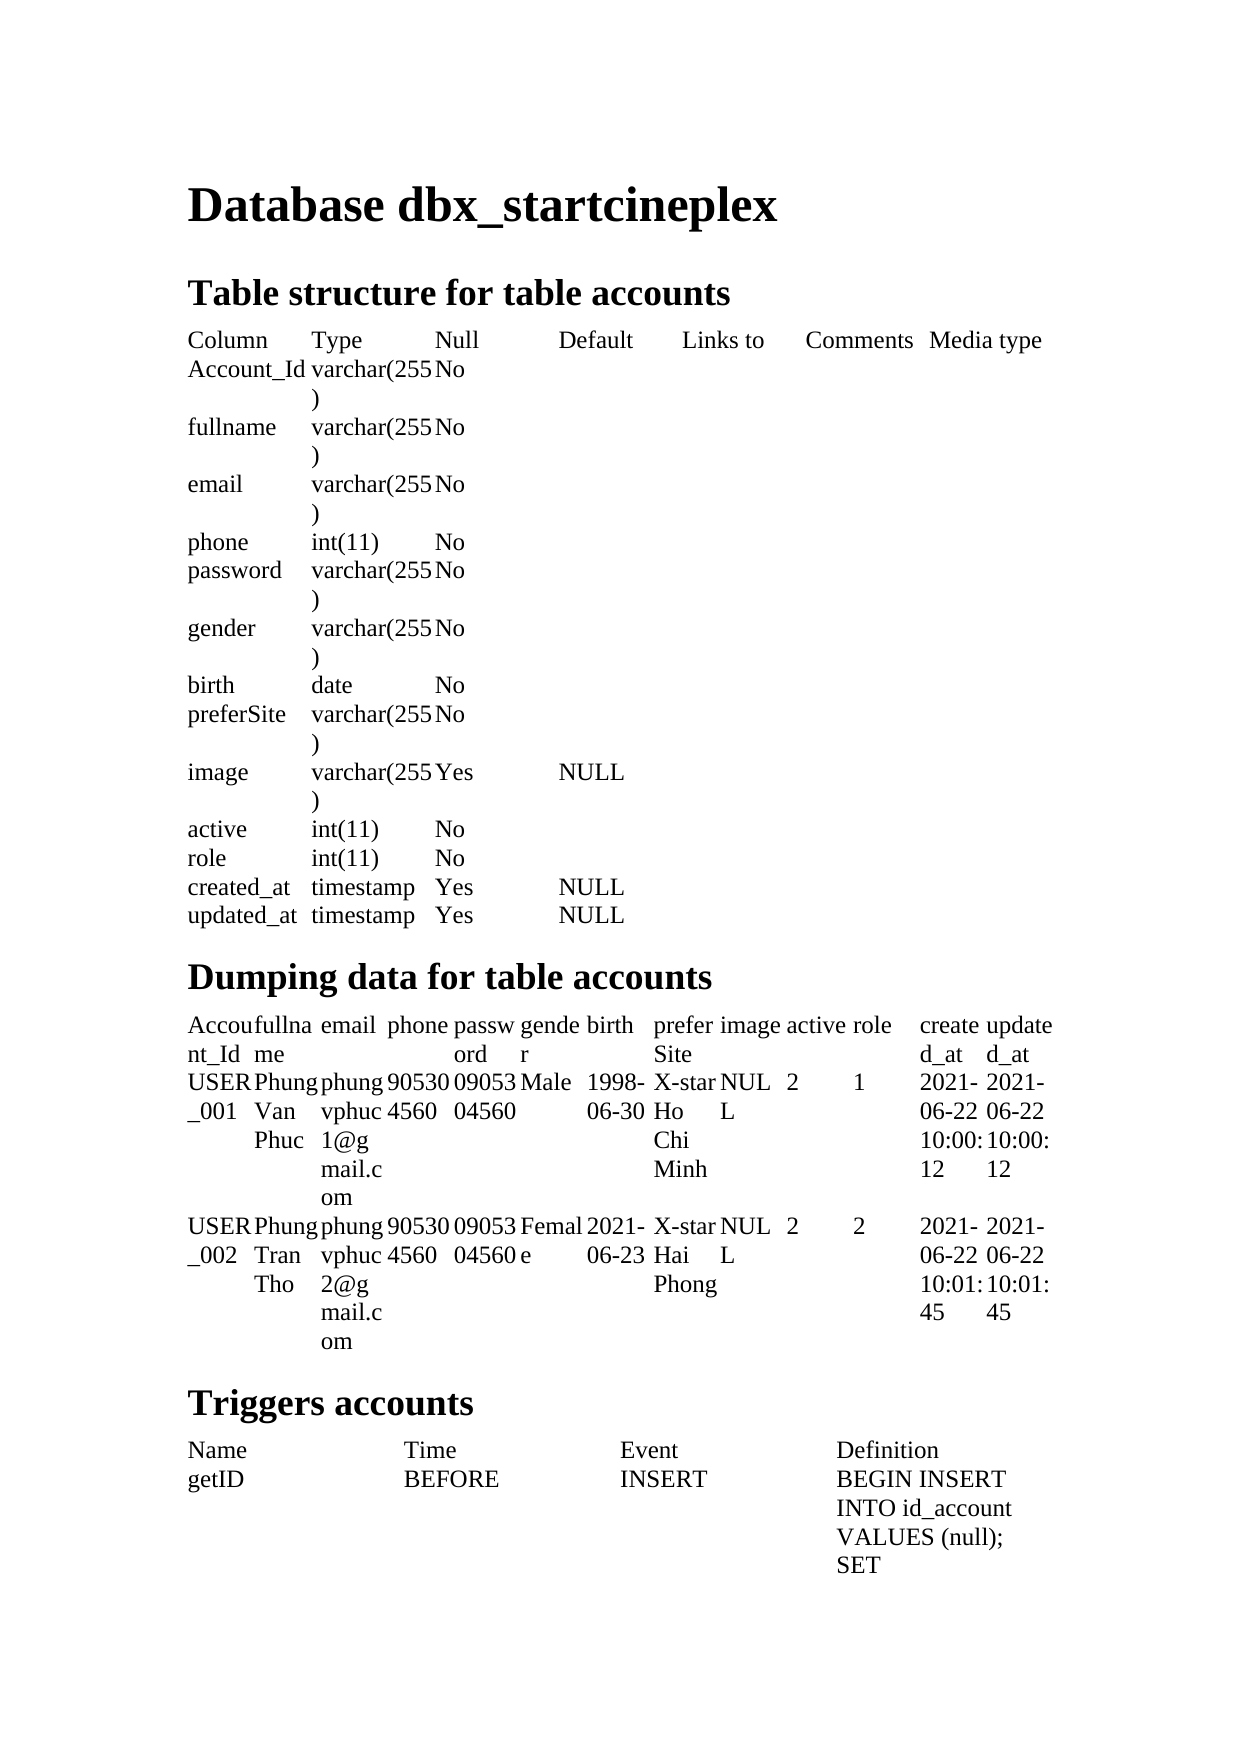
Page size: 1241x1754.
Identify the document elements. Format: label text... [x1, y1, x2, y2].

table_cell varchar(255) [311, 412, 434, 469]
table_cell varchar(255) [311, 699, 434, 757]
subtitle Triggers accounts [187, 1380, 1053, 1423]
table_cell NULL [720, 1068, 786, 1211]
table_cell 2021-06-22 10:00:12 [986, 1068, 1053, 1211]
table_header Links to [682, 326, 805, 354]
table_header Account_Id [188, 1010, 254, 1067]
table_cell [805, 757, 929, 814]
table_header phone [387, 1010, 454, 1067]
table_cell No [435, 469, 558, 527]
table_cell No [435, 412, 558, 469]
table_cell updated_at [188, 901, 311, 929]
table_cell [805, 556, 929, 613]
table_cell Phung Van Phuc [254, 1068, 321, 1211]
subtitle Dumping data for table accounts [187, 954, 1053, 997]
table_cell 2021-06-22 10:00:12 [920, 1068, 986, 1211]
table_cell [558, 613, 682, 671]
table_cell [558, 814, 682, 843]
table_cell No [435, 699, 558, 757]
table_cell Yes [435, 901, 558, 929]
table_cell [682, 613, 805, 671]
table_cell X-star Ho Chi Minh [653, 1068, 720, 1211]
table_cell [558, 469, 682, 527]
table_cell 2 [786, 1068, 853, 1211]
table_cell INSERT [620, 1464, 836, 1579]
table_header Time [404, 1436, 620, 1464]
table_cell 2021-06-22 10:01:45 [920, 1211, 986, 1355]
table_cell USER_002 [188, 1211, 254, 1355]
table_cell [558, 671, 682, 699]
table_cell [682, 354, 805, 412]
table_cell 2021-06-22 10:01:45 [986, 1211, 1053, 1355]
table_cell NULL [558, 872, 682, 901]
table_cell 1 [853, 1068, 919, 1211]
table_cell [805, 872, 929, 901]
table_cell Yes [435, 757, 558, 814]
table_cell [682, 843, 805, 872]
table_cell Male [520, 1068, 587, 1211]
table_cell phungvphuc1@gmail.com [321, 1068, 387, 1211]
table_cell No [435, 613, 558, 671]
table_cell [558, 412, 682, 469]
table_cell [805, 613, 929, 671]
table_cell timestamp [311, 872, 434, 901]
table_cell [682, 872, 805, 901]
table_header password [454, 1010, 520, 1067]
table_cell Account_Id [188, 354, 311, 412]
table_cell 0905304560 [454, 1068, 520, 1211]
table_cell timestamp [311, 901, 434, 929]
table_cell fullname [188, 412, 311, 469]
table_cell gender [188, 613, 311, 671]
table_cell image [188, 757, 311, 814]
table_cell [682, 412, 805, 469]
table_cell 2 [853, 1211, 919, 1355]
table_cell int(11) [311, 814, 434, 843]
table_header updated_at [986, 1010, 1053, 1067]
table_cell NULL [558, 757, 682, 814]
table_cell 905304560 [387, 1211, 454, 1355]
table_cell [805, 814, 929, 843]
table_cell 905304560 [387, 1068, 454, 1211]
table_cell date [311, 671, 434, 699]
table_header active [786, 1010, 853, 1067]
table_cell BEGIN INSERT INTO id_account VALUES (null); SET [836, 1464, 1053, 1579]
table_header created_at [920, 1010, 986, 1067]
table_cell preferSite [188, 699, 311, 757]
table_header Type [311, 326, 434, 354]
table_cell [558, 699, 682, 757]
table_cell No [435, 556, 558, 613]
table_cell [805, 843, 929, 872]
table_cell [682, 527, 805, 556]
table_cell No [435, 814, 558, 843]
table_cell [805, 699, 929, 757]
table_cell Phung Tran Tho [254, 1211, 321, 1355]
table_cell [558, 556, 682, 613]
table_header Event [620, 1436, 836, 1464]
table_header birth [587, 1010, 653, 1067]
table_cell int(11) [311, 527, 434, 556]
table_cell birth [188, 671, 311, 699]
table_header preferSite [653, 1010, 720, 1067]
table_cell 1998-06-30 [587, 1068, 653, 1211]
table_cell [558, 843, 682, 872]
table_cell NULL [558, 901, 682, 929]
table_header email [321, 1010, 387, 1067]
table_cell No [435, 354, 558, 412]
table_cell [805, 412, 929, 469]
table_cell phungvphuc2@gmail.com [321, 1211, 387, 1355]
table_cell [805, 527, 929, 556]
table_cell [682, 757, 805, 814]
table_cell varchar(255) [311, 613, 434, 671]
table_header gender [520, 1010, 587, 1067]
table_cell NULL [720, 1211, 786, 1355]
table_cell No [435, 671, 558, 699]
subtitle Table structure for table accounts [187, 270, 1053, 313]
table_cell varchar(255) [311, 556, 434, 613]
table_header role [853, 1010, 919, 1067]
table_cell getID [188, 1464, 404, 1579]
table_cell 2 [786, 1211, 853, 1355]
table_cell phone [188, 527, 311, 556]
table_cell [682, 556, 805, 613]
table_cell No [435, 843, 558, 872]
table_header image [720, 1010, 786, 1067]
table_cell password [188, 556, 311, 613]
table_cell 2021-06-23 [587, 1211, 653, 1355]
table_cell [682, 671, 805, 699]
table_header Name [188, 1436, 404, 1464]
table_cell [682, 469, 805, 527]
table_cell [805, 901, 929, 929]
table_cell role [188, 843, 311, 872]
table_cell X-star Hai Phong [653, 1211, 720, 1355]
table_cell varchar(255) [311, 757, 434, 814]
table_header Comments [805, 326, 929, 354]
table_cell No [435, 527, 558, 556]
table_header Column [188, 326, 311, 354]
table_cell created_at [188, 872, 311, 901]
table_cell BEFORE [404, 1464, 620, 1579]
table_header Null [435, 326, 558, 354]
table_cell [682, 814, 805, 843]
table_cell [558, 354, 682, 412]
table_header Definition [836, 1436, 1053, 1464]
table_cell USER_001 [188, 1068, 254, 1211]
table_cell [558, 527, 682, 556]
table_cell varchar(255) [311, 354, 434, 412]
table_cell [805, 671, 929, 699]
table_cell varchar(255) [311, 469, 434, 527]
table_header fullname [254, 1010, 321, 1067]
table_cell Female [520, 1211, 587, 1355]
table_header Media type [929, 326, 1053, 354]
table_cell [682, 901, 805, 929]
table_cell Yes [435, 872, 558, 901]
table_cell email [188, 469, 311, 527]
table_header Default [558, 326, 682, 354]
table_cell [682, 699, 805, 757]
table_cell [805, 469, 929, 527]
subtitle Database dbx_startcineplex [187, 175, 1053, 232]
table_cell [805, 354, 929, 412]
table_cell active [188, 814, 311, 843]
table_cell int(11) [311, 843, 434, 872]
table_cell 0905304560 [454, 1211, 520, 1355]
